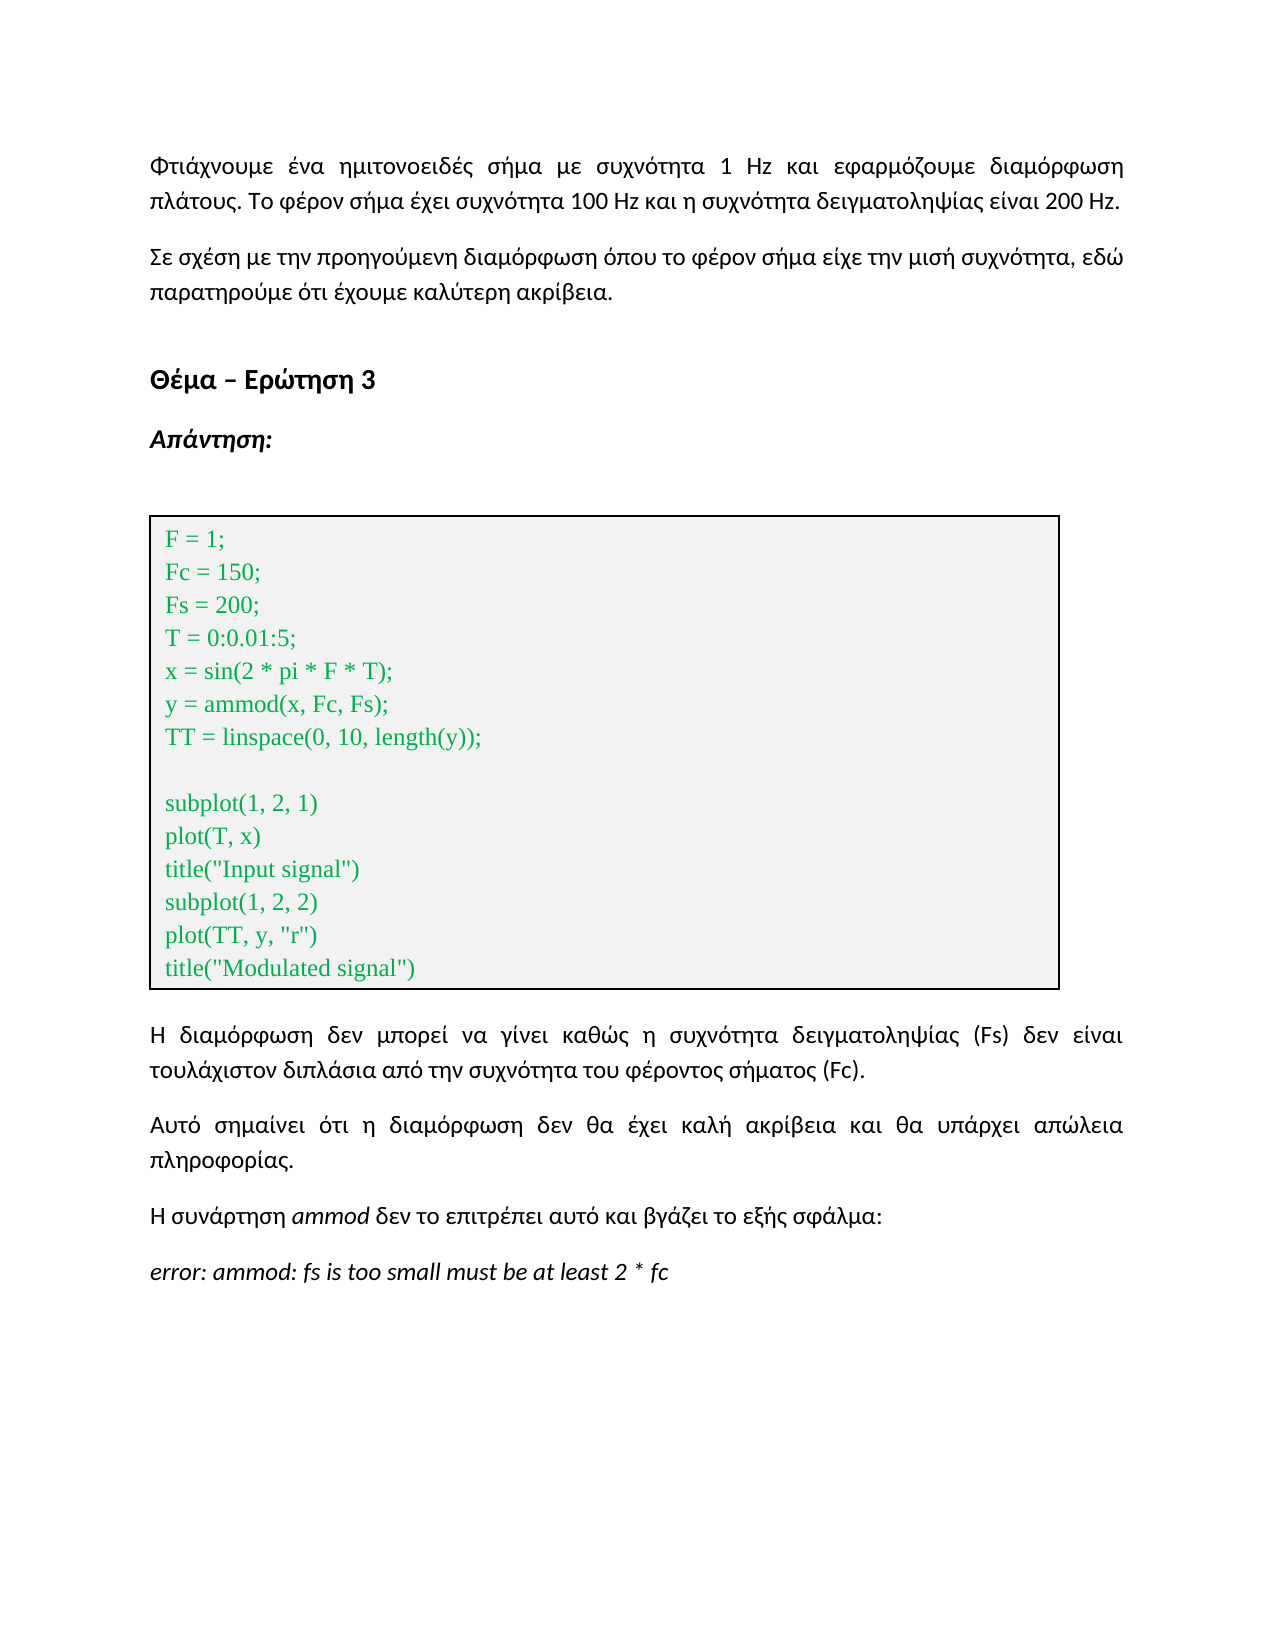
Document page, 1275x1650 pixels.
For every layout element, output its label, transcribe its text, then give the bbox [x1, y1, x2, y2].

subtitle Θέμα – Ερώτηση 3 [150, 361, 1125, 396]
text Fs = 200; [165, 590, 1044, 619]
text subplot(1, 2, 1) [165, 788, 1044, 817]
subtitle Απάντηση: [150, 423, 1125, 456]
text x = sin(2 * pi * F * T); [165, 656, 1044, 685]
text Φτιάχνουμε ένα ημιτονοειδές σήμα με συχνότητα 1 Hz και εφαρμόζουμε διαμόρφωση πλάτους. Το φέρον σήμα έχει συχνότητα 100 Hz και η συχνότητα δειγματοληψίας είναι 200 Hz. [150, 150, 1125, 216]
text Η συνάρτηση ammod δεν το επιτρέπει αυτό και βγάζει το εξής σφάλμα: [150, 1201, 1125, 1231]
text plot(T, x) [165, 821, 1044, 850]
text y = ammod(x, Fc, Fs); [165, 689, 1044, 718]
text Σε σχέση με την προηγούμενη διαμόρφωση όπου το φέρον σήμα είχε την μισή συχνότητα, εδώ παρατηρούμε ότι έχουμε καλύτερη ακρίβεια. [150, 241, 1125, 306]
text Αυτό σημαίνει ότι η διαμόρφωση δεν θα έχει καλή ακρίβεια και θα υπάρχει απώλεια πληροφορίας. [150, 1110, 1125, 1175]
text title("Modulated signal") [165, 953, 1044, 982]
text Fc = 150; [165, 557, 1044, 586]
text TT = linspace(0, 10, length(y)); [165, 722, 1044, 751]
text plot(TT, y, "r") [165, 920, 1044, 949]
text subplot(1, 2, 2) [165, 887, 1044, 916]
text Η διαμόρφωση δεν μπορεί να γίνει καθώς η συχνότητα δειγματοληψίας (Fs) δεν είναι τουλάχιστον διπλάσια από την συχνότητα του φέροντος σήματος (Fc). [150, 1019, 1125, 1084]
text F = 1; [165, 524, 1044, 553]
text title("Input signal") [165, 854, 1044, 883]
text error: ammod: fs is too small must be at least 2 * fc [150, 1256, 1125, 1287]
text T = 0:0.01:5; [165, 623, 1044, 652]
